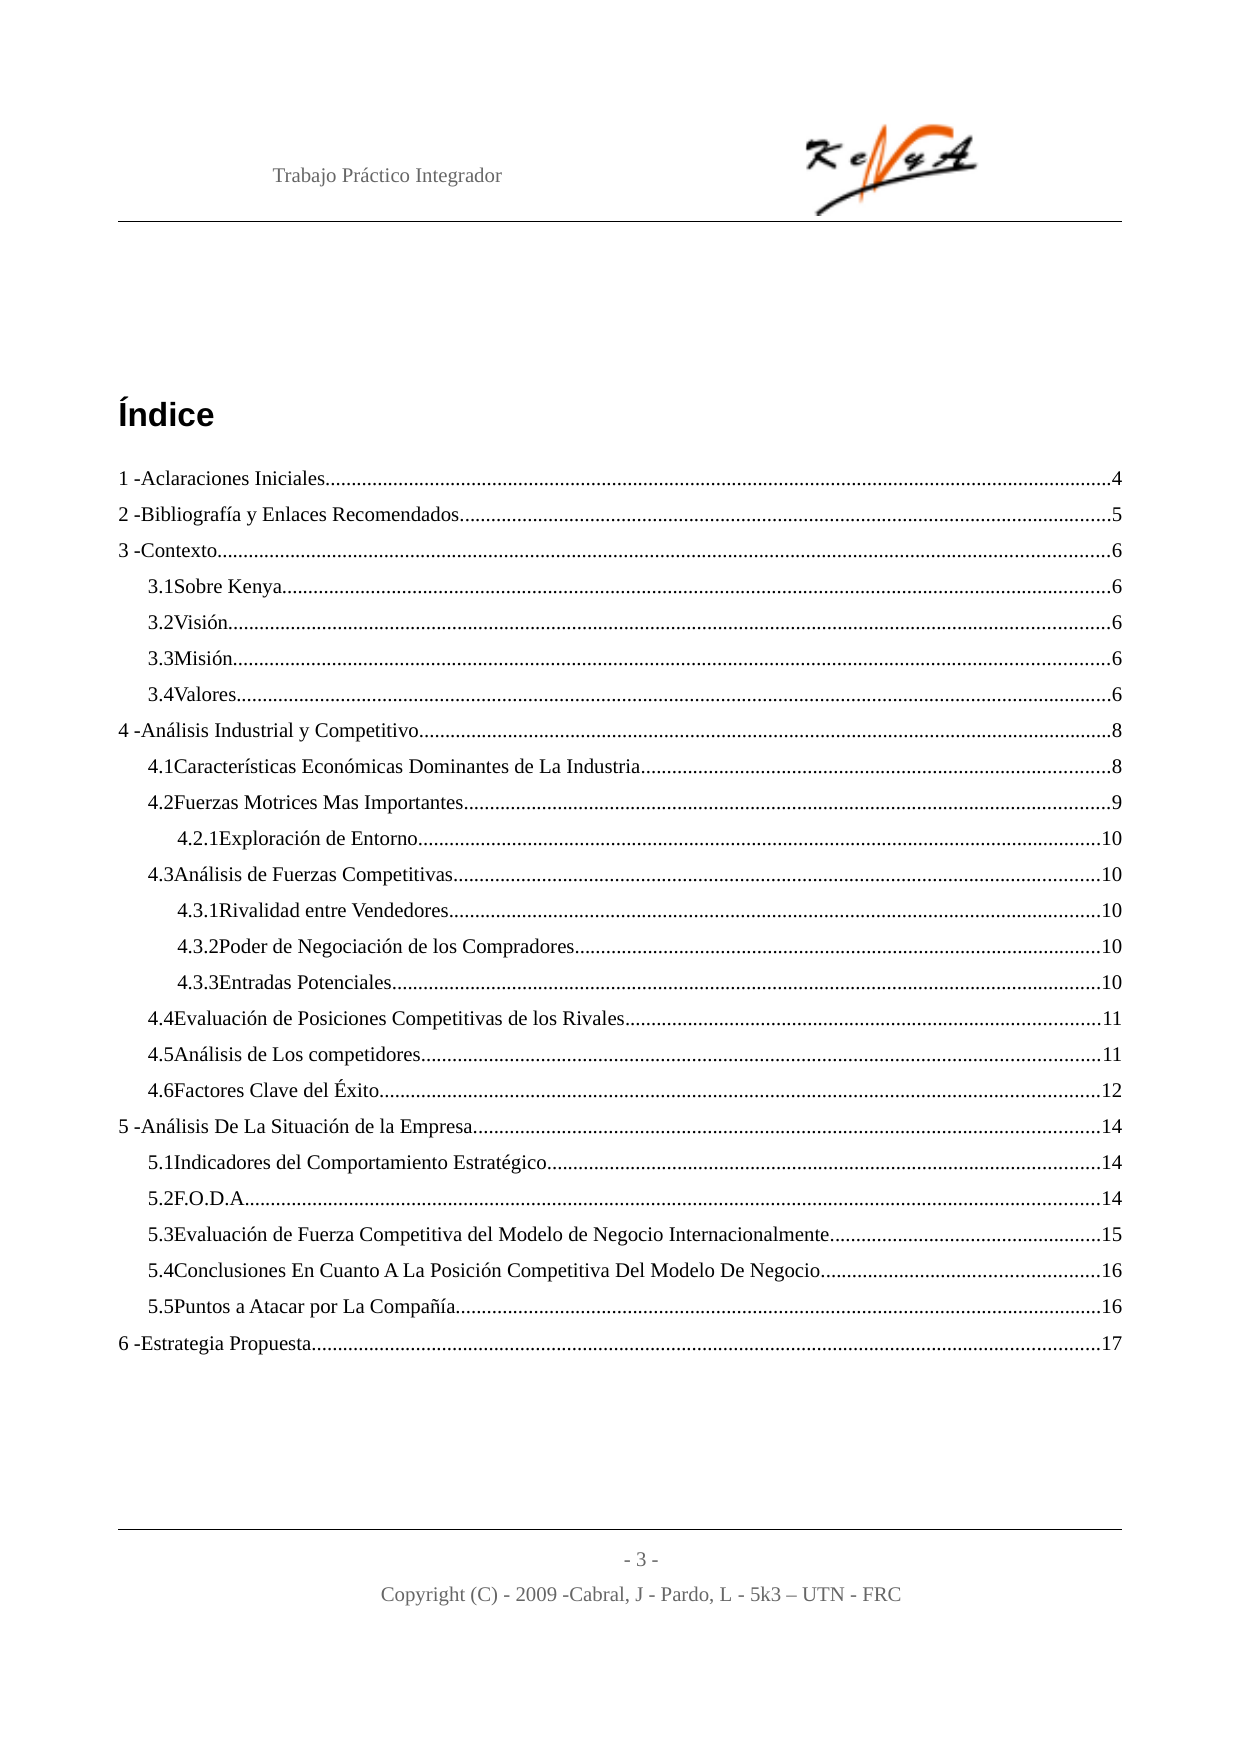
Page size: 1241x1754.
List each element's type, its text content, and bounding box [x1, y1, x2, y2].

text 4.2Fuerzas Motrices Mas Importantes 9 [148, 790, 1122, 814]
text 1 -Aclaraciones Iniciales. 4 [118, 465, 1122, 489]
text 4.5Análisis de Los competidores 11 [148, 1042, 1122, 1066]
text 3.3Misión 6 [148, 646, 1122, 670]
text 4.3.1Rivalidad entre Vendedores 10 [177, 898, 1122, 922]
text 2 -Bibliografía y Enlaces Recomendados. 5 [118, 501, 1122, 526]
text 4.3.2Poder de Negociación de los Compradores 10 [177, 934, 1122, 958]
subtitle Índice [118, 395, 1122, 434]
text 6 -Estrategia Propuesta 17 [118, 1330, 1122, 1354]
text 4.2.1Exploración de Entorno 10 [177, 826, 1122, 850]
picture [805, 123, 979, 216]
text 3.4Valores 6 [148, 682, 1122, 706]
text 3.1Sobre Kenya 6 [148, 573, 1122, 598]
text 3.2Visión 6 [148, 609, 1122, 634]
text 5.2F.O.D.A. 14 [148, 1186, 1122, 1210]
text 4.1Características Económicas Dominantes de La Industria 8 [148, 754, 1122, 778]
text 5 -Análisis De La Situación de la Empresa. 14 [118, 1114, 1122, 1138]
text 5.1Indicadores del Comportamiento Estratégico. 14 [148, 1150, 1122, 1174]
text 5.3Evaluación de Fuerza Competitiva del Modelo de Negocio Internacionalmente. 15 [148, 1222, 1122, 1246]
text 3 -Contexto. 6 [118, 537, 1122, 562]
text 4.3.3Entradas Potenciales 10 [177, 970, 1122, 994]
text 4.3Análisis de Fuerzas Competitivas 10 [148, 862, 1122, 886]
text 4.6Factores Clave del Éxito 12 [148, 1078, 1122, 1102]
text 4 -Análisis Industrial y Competitivo 8 [118, 718, 1122, 742]
text 4.4Evaluación de Posiciones Competitivas de los Rivales 11 [148, 1006, 1122, 1030]
text 5.4Conclusiones En Cuanto A La Posición Competitiva Del Modelo De Negocio. 16 [148, 1258, 1122, 1282]
text 5.5Puntos a Atacar por La Compañía 16 [148, 1294, 1122, 1318]
